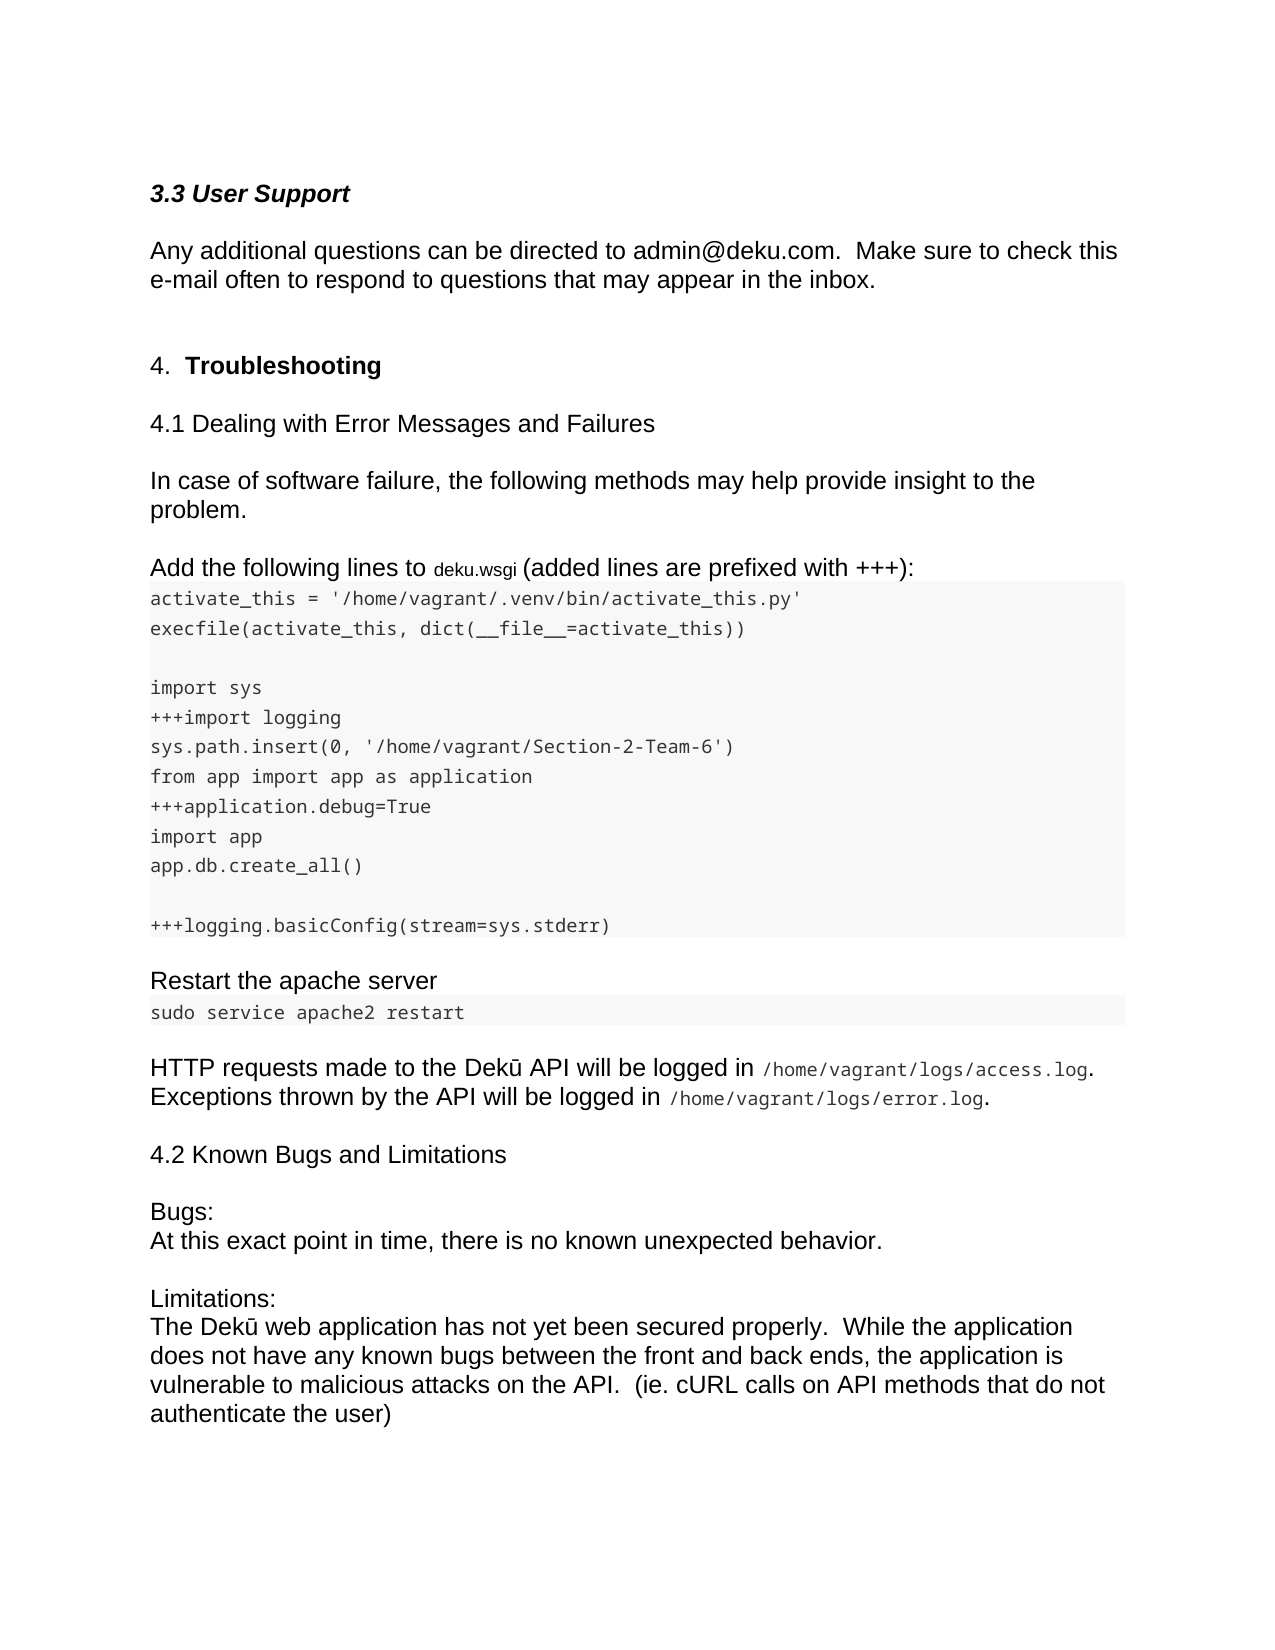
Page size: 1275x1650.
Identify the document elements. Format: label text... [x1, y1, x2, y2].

text app.db.create_all() [150, 848, 1125, 878]
text import sys [150, 670, 1125, 700]
text sys.path.insert(0, '/home/vagrant/Section-2-Team-6') [150, 730, 1125, 759]
text Limitations: [150, 1284, 1125, 1312]
text +++application.debug=True [150, 789, 1125, 819]
text Restart the apache server [150, 966, 1125, 995]
text +++import logging [150, 700, 1125, 730]
text sudo service apache2 restart [150, 995, 1125, 1025]
text 4.1 Dealing with Error Messages and Failures [150, 409, 1125, 437]
text HTTP requests made to the Dekū API will be logged in /home/vagrant/logs/access.log. Exceptions thrown by the API will be logged in /home/vagrant/logs/error.log. [150, 1053, 1125, 1111]
text from app import app as application [150, 759, 1125, 789]
text +++logging.basicConfig(stream=sys.stderr) [150, 908, 1125, 937]
text execfile(activate_this, dict(__file__=activate_this)) [150, 611, 1125, 641]
text Add the following lines to deku.wsgi (added lines are prefixed with +++): [150, 552, 1125, 581]
text In case of software failure, the following methods may help provide insight to the problem. [150, 466, 1125, 524]
text import app [150, 819, 1125, 848]
text activate_this = '/home/vagrant/.venv/bin/activate_this.py' [150, 581, 1125, 611]
text 4.2 Known Bugs and Limitations [150, 1140, 1125, 1169]
text Any additional questions can be directed to admin@deku.com. Make sure to check this e-mail often to respond to questions that may appear in the inbox. [150, 236, 1125, 294]
text The Dekū web application has not yet been secured properly. While the application does not have any known bugs between the front and back ends, the application is vulnerable to malicious attacks on the API. (ie. cURL calls on API methods that do not authenticate the user) [150, 1312, 1125, 1427]
text 4. Troubleshooting [150, 351, 1125, 380]
text Bugs: [150, 1197, 1125, 1226]
text At this exact point in time, there is no known unexpected behavior. [150, 1226, 1125, 1255]
text 3.3 User Support [150, 179, 1125, 207]
